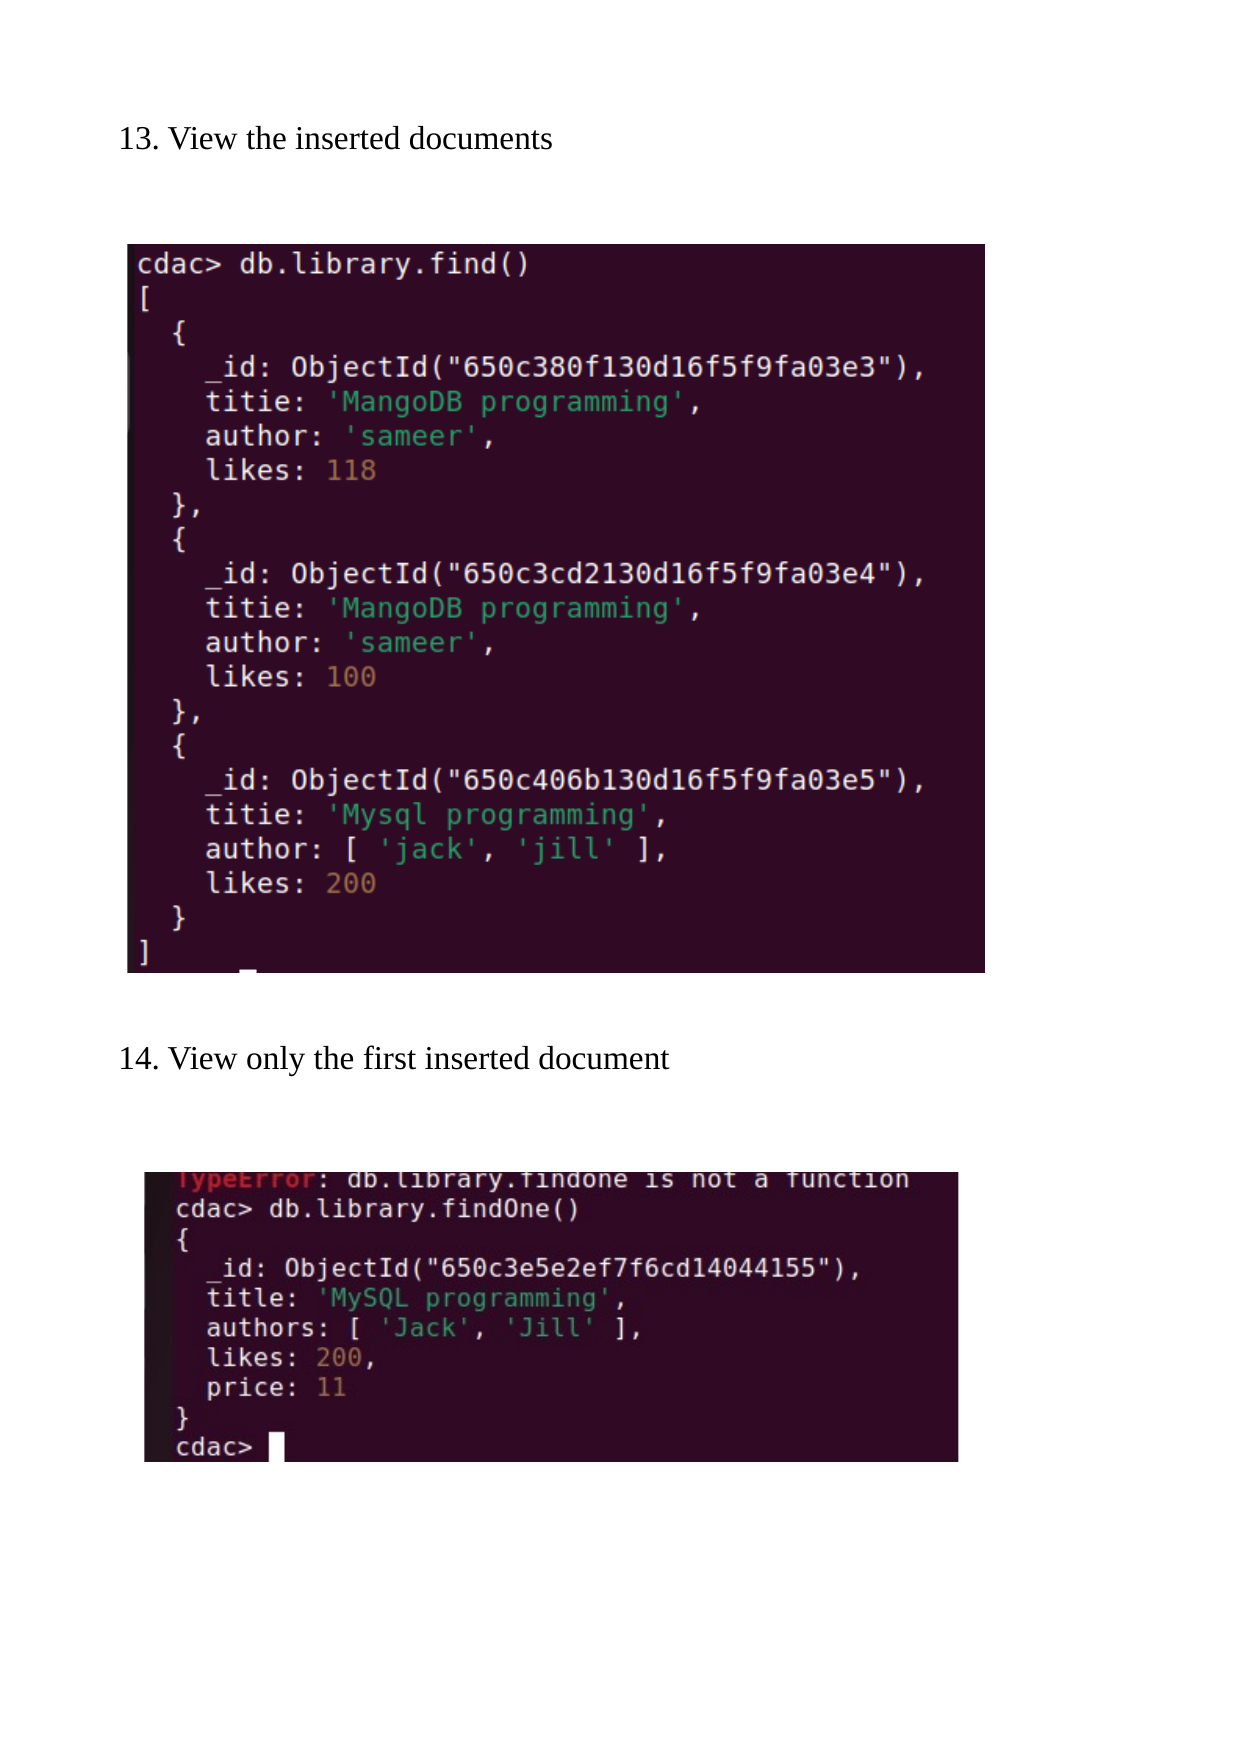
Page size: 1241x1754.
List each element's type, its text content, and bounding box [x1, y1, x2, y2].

picture [144, 1172, 959, 1462]
text 13. View the inserted documents [118, 118, 1122, 156]
picture [127, 244, 985, 973]
text 14. View only the first inserted document [118, 1038, 1122, 1076]
